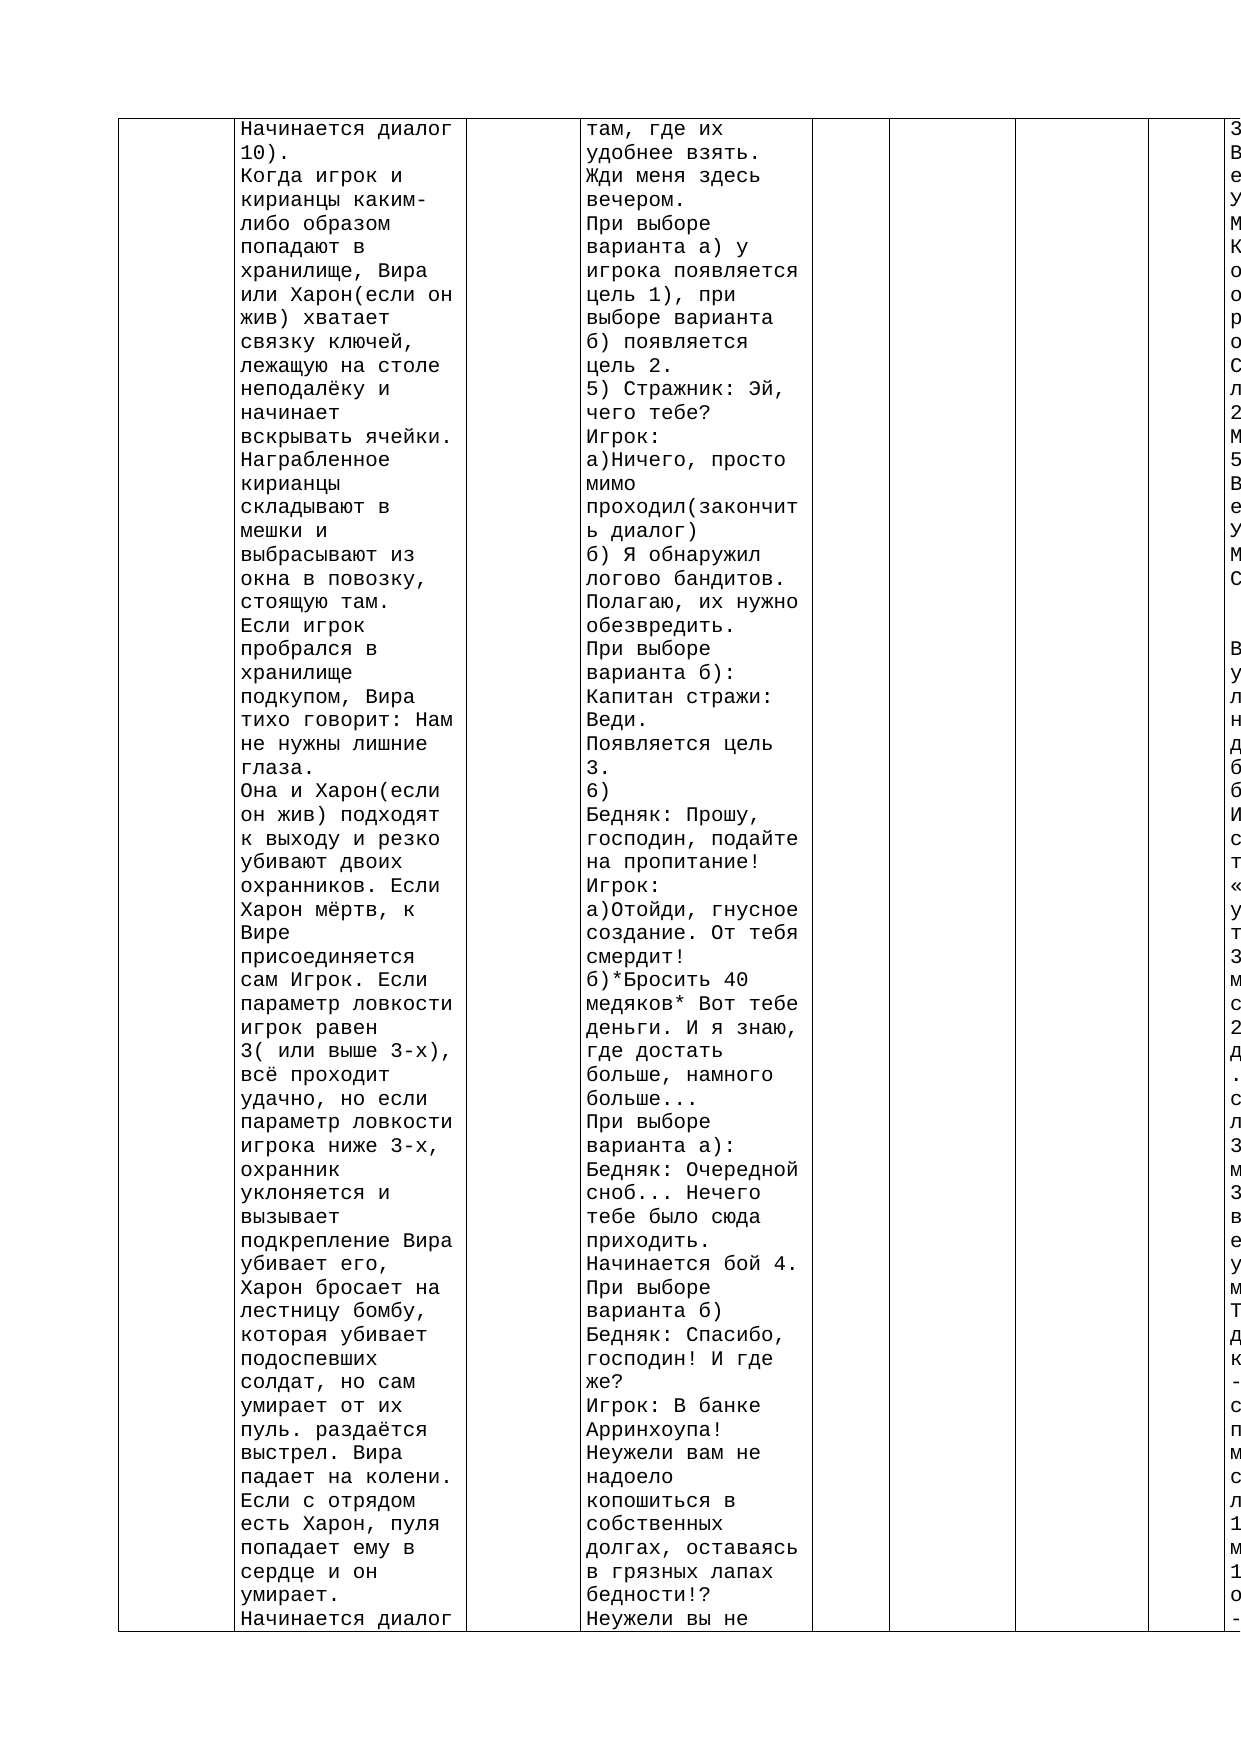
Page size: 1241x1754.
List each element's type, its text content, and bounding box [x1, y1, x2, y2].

table_cell там, где их удобнее взять. Жди меня здесь вечером. При выборе варианта а) у игрока появляется цель 1), при выборе варианта б) появляется цель 2. 5) Стражник: Эй, чего тебе? Игрок: а)Ничего, просто мимо проходил(закончить диалог) б) Я обнаружил логово бандитов. Полагаю, их нужно обезвредить. При выборе варианта б): Капитан стражи: Веди. Появляется цель 3. 6) Бедняк: Прошу, господин, подайте на пропитание! Игрок: а)Отойди, гнусное создание. От тебя смердит! б)*Бросить 40 медяков* Вот тебе деньги. И я знаю, где достать больше, намного больше... При выборе варианта а): Бедняк: Очередной сноб... Нечего тебе было сюда приходить. Начинается бой 4. При выборе варианта б) Бедняк: Спасибо, господин! И где же? Игрок: В банке Арринхоупа! Неужели вам не надоело копошиться в собственных долгах, оставаясь в грязных лапах бедности!? Неужели вы не [581, 119, 812, 1631]
table_cell [813, 119, 889, 1631]
table_cell [1149, 119, 1224, 1631]
table_cell [1016, 119, 1148, 1631]
table_cell [119, 119, 234, 1631]
table_cell Начинается диалог 10). Когда игрок и кирианцы каким-либо образом попадают в хранилище, Вира или Харон(если он жив) хватает связку ключей, лежащую на столе неподалёку и начинает вскрывать ячейки. Награбленное кирианцы складывают в мешки и выбрасывают из окна в повозку, стоящую там. Если игрок пробрался в хранилище подкупом, Вира тихо говорит: Нам не нужны лишние глаза. Она и Харон(если он жив) подходят к выходу и резко убивают двоих охранников. Если Харон мёртв, к Вире присоединяется сам Игрок. Если параметр ловкости игрок равен 3( или выше 3-х), всё проходит удачно, но если параметр ловкости игрока ниже 3-х, охранник уклоняется и вызывает подкрепление Вира убивает его, Харон бросает на лестницу бомбу, которая убивает подоспевших солдат, но сам умирает от их пуль. раздаётся выстрел. Вира падает на колени. Если с отрядом есть Харон, пуля попадает ему в сердце и он умирает. Начинается диалог [235, 119, 466, 1631]
table_cell [467, 119, 580, 1631]
table_cell [890, 119, 1015, 1631]
